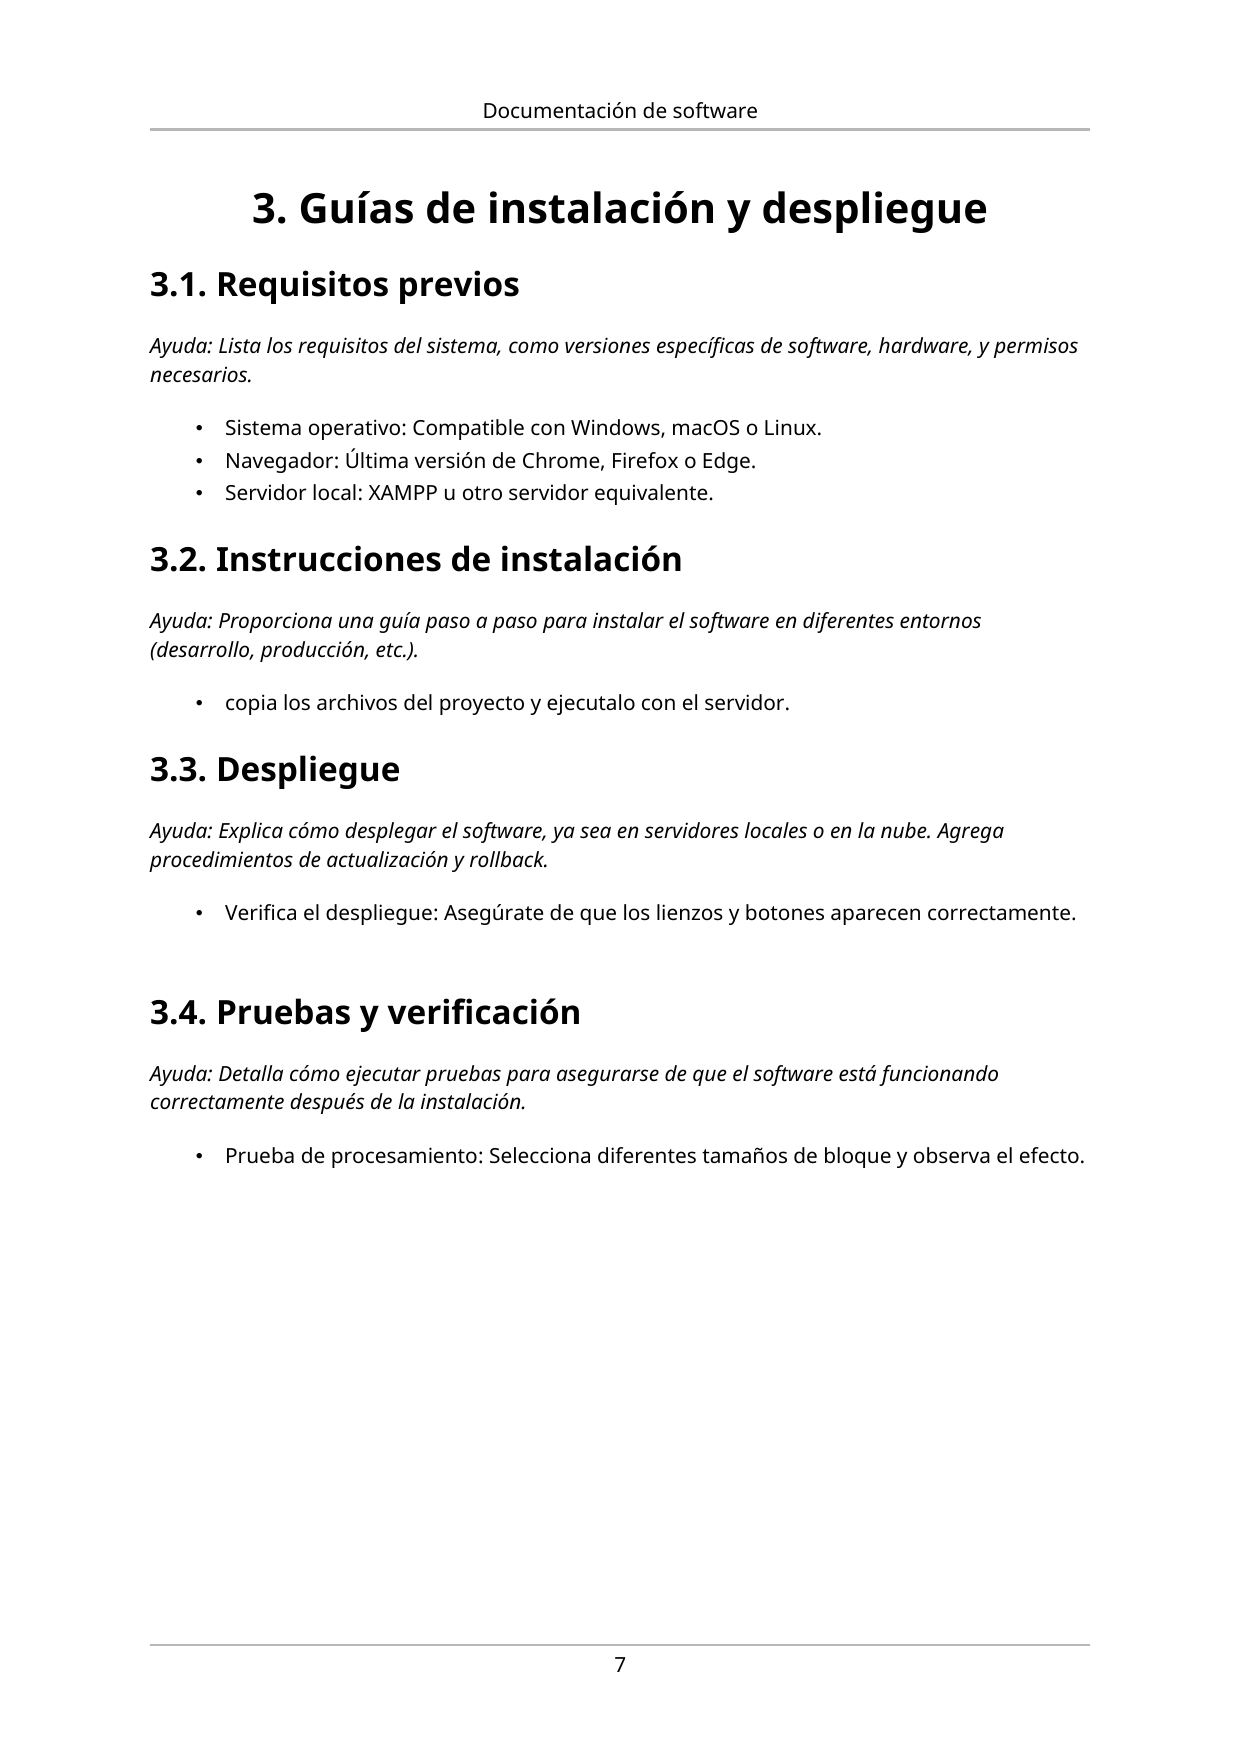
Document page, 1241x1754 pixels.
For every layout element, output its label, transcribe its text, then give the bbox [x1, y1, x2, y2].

subtitle 3.2. Instrucciones de instalación [150, 536, 1090, 581]
subtitle 3. Guías de instalación y despliegue [150, 179, 1090, 236]
list Navegador: Última versión de Chrome, Firefox o Edge. [196, 446, 1090, 474]
subtitle 3.1. Requisitos previos [150, 261, 1090, 306]
text Ayuda: Detalla cómo ejecutar pruebas para asegurarse de que el software está funcionando correctamente después de la instalación. [150, 1059, 1090, 1116]
text Ayuda: Proporciona una guía paso a paso para instalar el software en diferentes entornos (desarrollo, producción, etc.). [150, 606, 1090, 663]
list Sistema operativo: Compatible con Windows, macOS o Linux. [196, 413, 1090, 442]
text Ayuda: Explica cómo desplegar el software, ya sea en servidores locales o en la nube. Agrega procedimientos de actualización y rollback. [150, 816, 1090, 873]
list Verifica el despliegue: Asegúrate de que los lienzos y botones aparecen correctamente. [196, 898, 1090, 927]
list Servidor local: XAMPP u otro servidor equivalente. [196, 478, 1090, 507]
subtitle 3.3. Despliegue [150, 746, 1090, 791]
list copia los archivos del proyecto y ejecutalo con el servidor. [196, 688, 1090, 717]
list Prueba de procesamiento: Selecciona diferentes tamaños de bloque y observa el efecto. [196, 1141, 1090, 1169]
subtitle 3.4. Pruebas y verificación [150, 988, 1090, 1034]
text Ayuda: Lista los requisitos del sistema, como versiones específicas de software, hardware, y permisos necesarios. [150, 331, 1090, 388]
